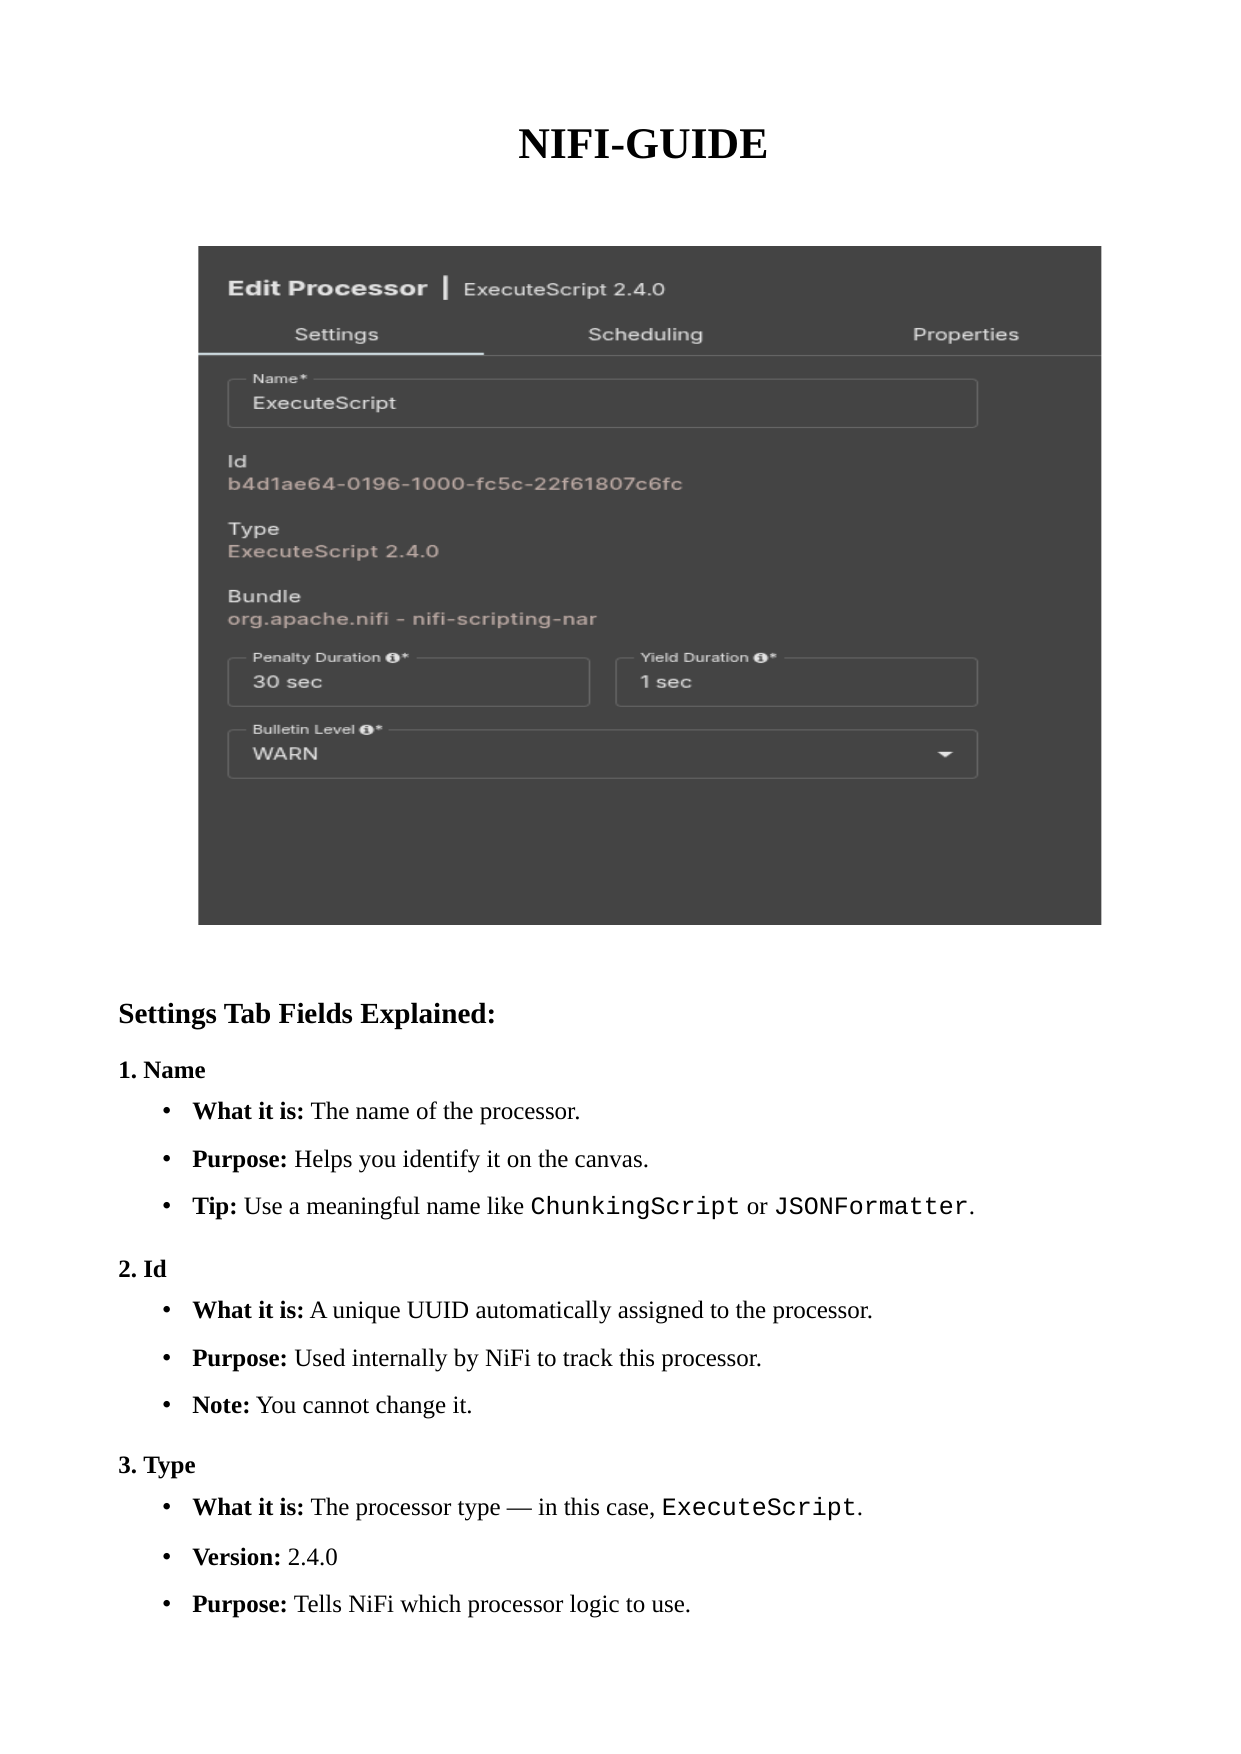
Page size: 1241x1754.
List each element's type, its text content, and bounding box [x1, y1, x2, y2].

list Purpose: Used internally by NiFi to track this processor. [162, 1343, 1122, 1371]
list Tip: Use a meaningful name like ChunkingScript or JSONFormatter. [162, 1191, 1122, 1222]
picture [198, 246, 1102, 925]
list What it is: The processor type — in this case, ExecuteScript. [162, 1492, 1122, 1522]
subtitle 2. Id [118, 1254, 1122, 1283]
list What it is: The name of the processor. [162, 1096, 1122, 1125]
list Note: You cannot change it. [162, 1390, 1122, 1419]
list What it is: A unique UUID automatically assigned to the processor. [162, 1295, 1122, 1324]
subtitle 1. Name [118, 1055, 1122, 1084]
list Version: 2.4.0 [162, 1542, 1122, 1570]
subtitle 3. Type [118, 1450, 1122, 1479]
subtitle Settings Tab Fields Explained: [118, 996, 1122, 1030]
list Purpose: Helps you identify it on the canvas. [162, 1144, 1122, 1172]
list Purpose: Tells NiFi which processor logic to use. [162, 1589, 1122, 1618]
